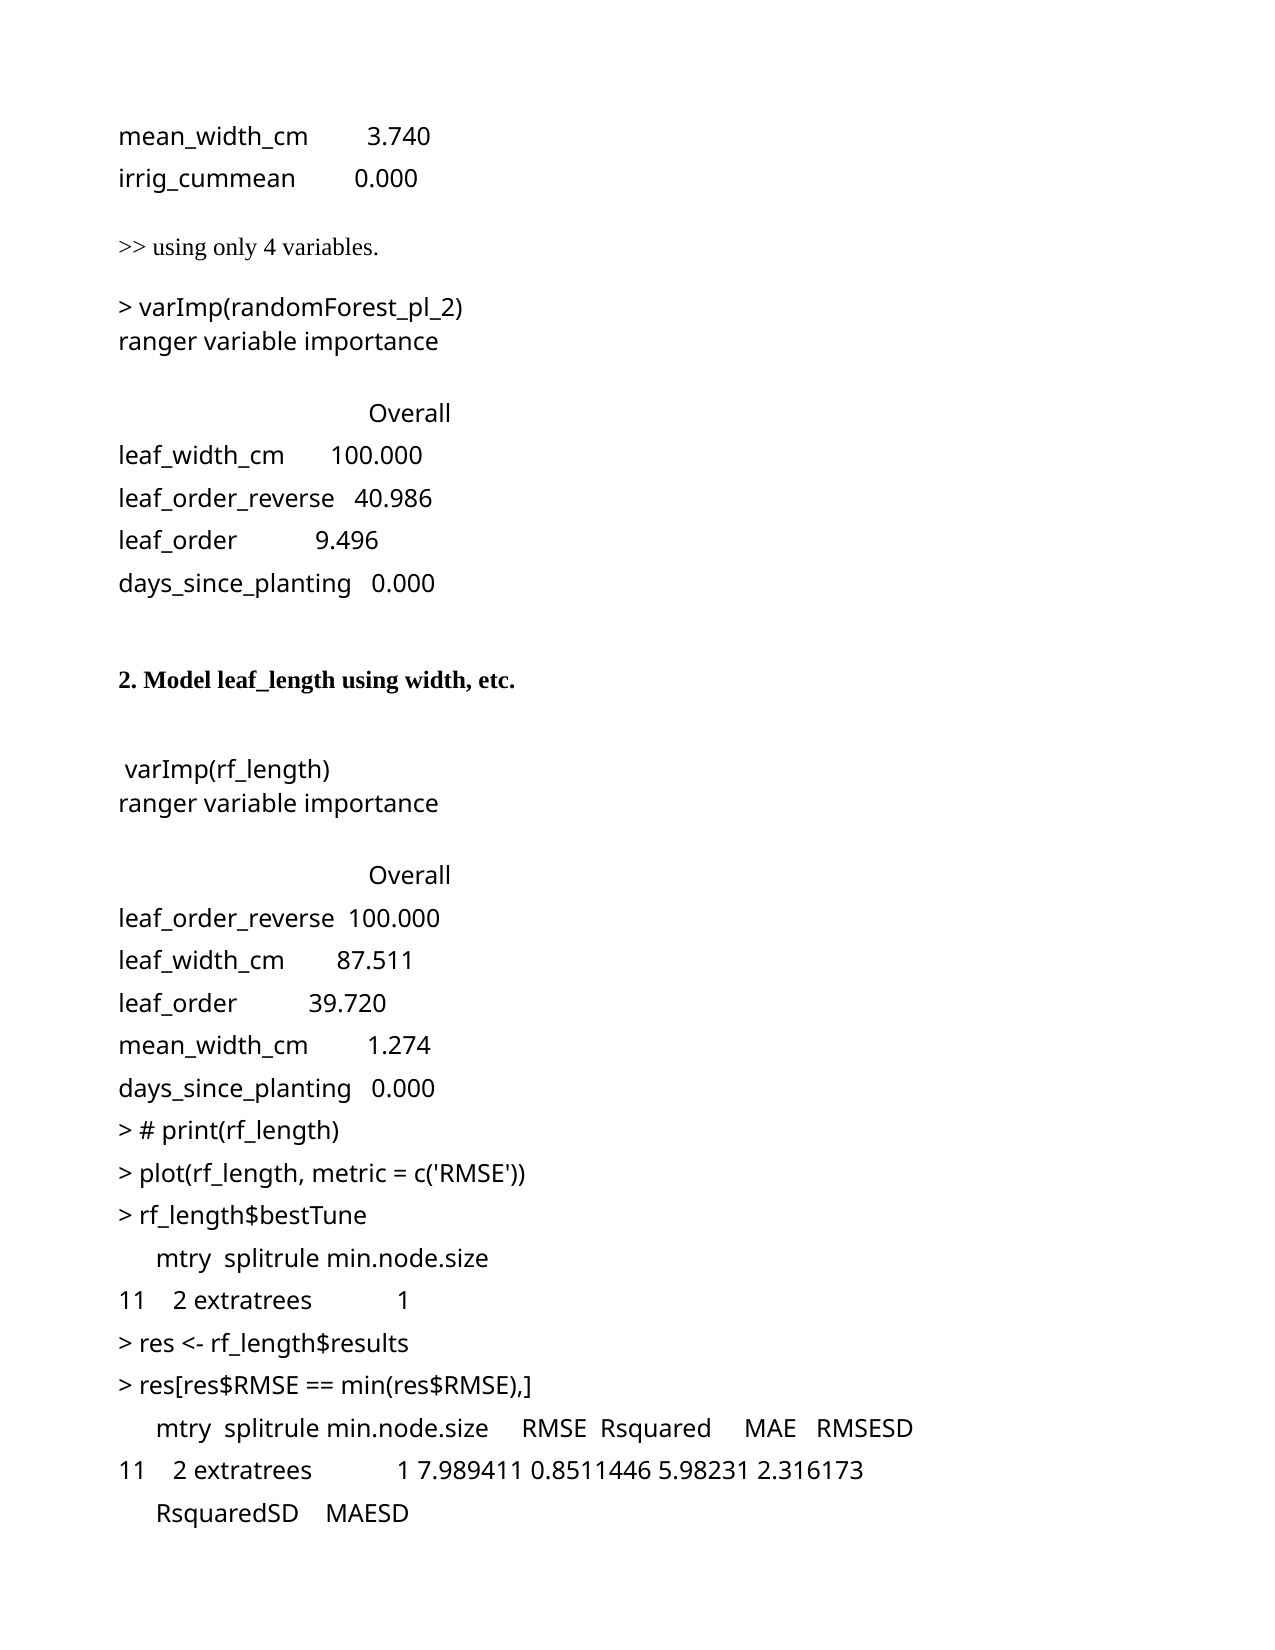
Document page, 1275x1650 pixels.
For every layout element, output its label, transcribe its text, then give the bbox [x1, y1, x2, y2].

text > # print(rf_length) [118, 1113, 1157, 1147]
text mean_width_cm 1.274 [118, 1028, 1157, 1062]
text > rf_length$bestTune [118, 1198, 1157, 1232]
text leaf_order_reverse 100.000 [118, 900, 1157, 934]
text > res <- rf_length$results [118, 1325, 1157, 1359]
text mean_width_cm 3.740 [118, 118, 1157, 152]
text ranger variable importance [118, 323, 1157, 357]
text mtry splitrule min.node.size [118, 1240, 1157, 1274]
text days_since_planting 0.000 [118, 1070, 1157, 1104]
text Overall [118, 395, 1157, 429]
text ranger variable importance [118, 786, 1157, 820]
text irrig_cummean 0.000 [118, 161, 1157, 195]
text leaf_width_cm 87.511 [118, 943, 1157, 977]
text leaf_width_cm 100.000 [118, 438, 1157, 472]
text days_since_planting 0.000 [118, 565, 1157, 599]
text 11 2 extratrees 1 [118, 1283, 1157, 1317]
text > varImp(randomForest_pl_2) [118, 289, 1157, 323]
text > res[res$RMSE == min(res$RMSE),] [118, 1368, 1157, 1402]
text mtry splitrule min.node.size RMSE Rsquared MAE RMSESD [118, 1410, 1157, 1444]
text leaf_order 9.496 [118, 523, 1157, 557]
text leaf_order 39.720 [118, 985, 1157, 1019]
text RsquaredSD MAESD [118, 1495, 1157, 1529]
text >> using only 4 variables. [118, 232, 1157, 261]
text 2. Model leaf_length using width, etc. [118, 665, 1157, 694]
text Overall [118, 858, 1157, 892]
text 11 2 extratrees 1 7.989411 0.8511446 5.98231 2.316173 [118, 1453, 1157, 1487]
text leaf_order_reverse 40.986 [118, 480, 1157, 514]
text varImp(rf_length) [118, 752, 1157, 786]
text > plot(rf_length, metric = c('RMSE')) [118, 1155, 1157, 1189]
